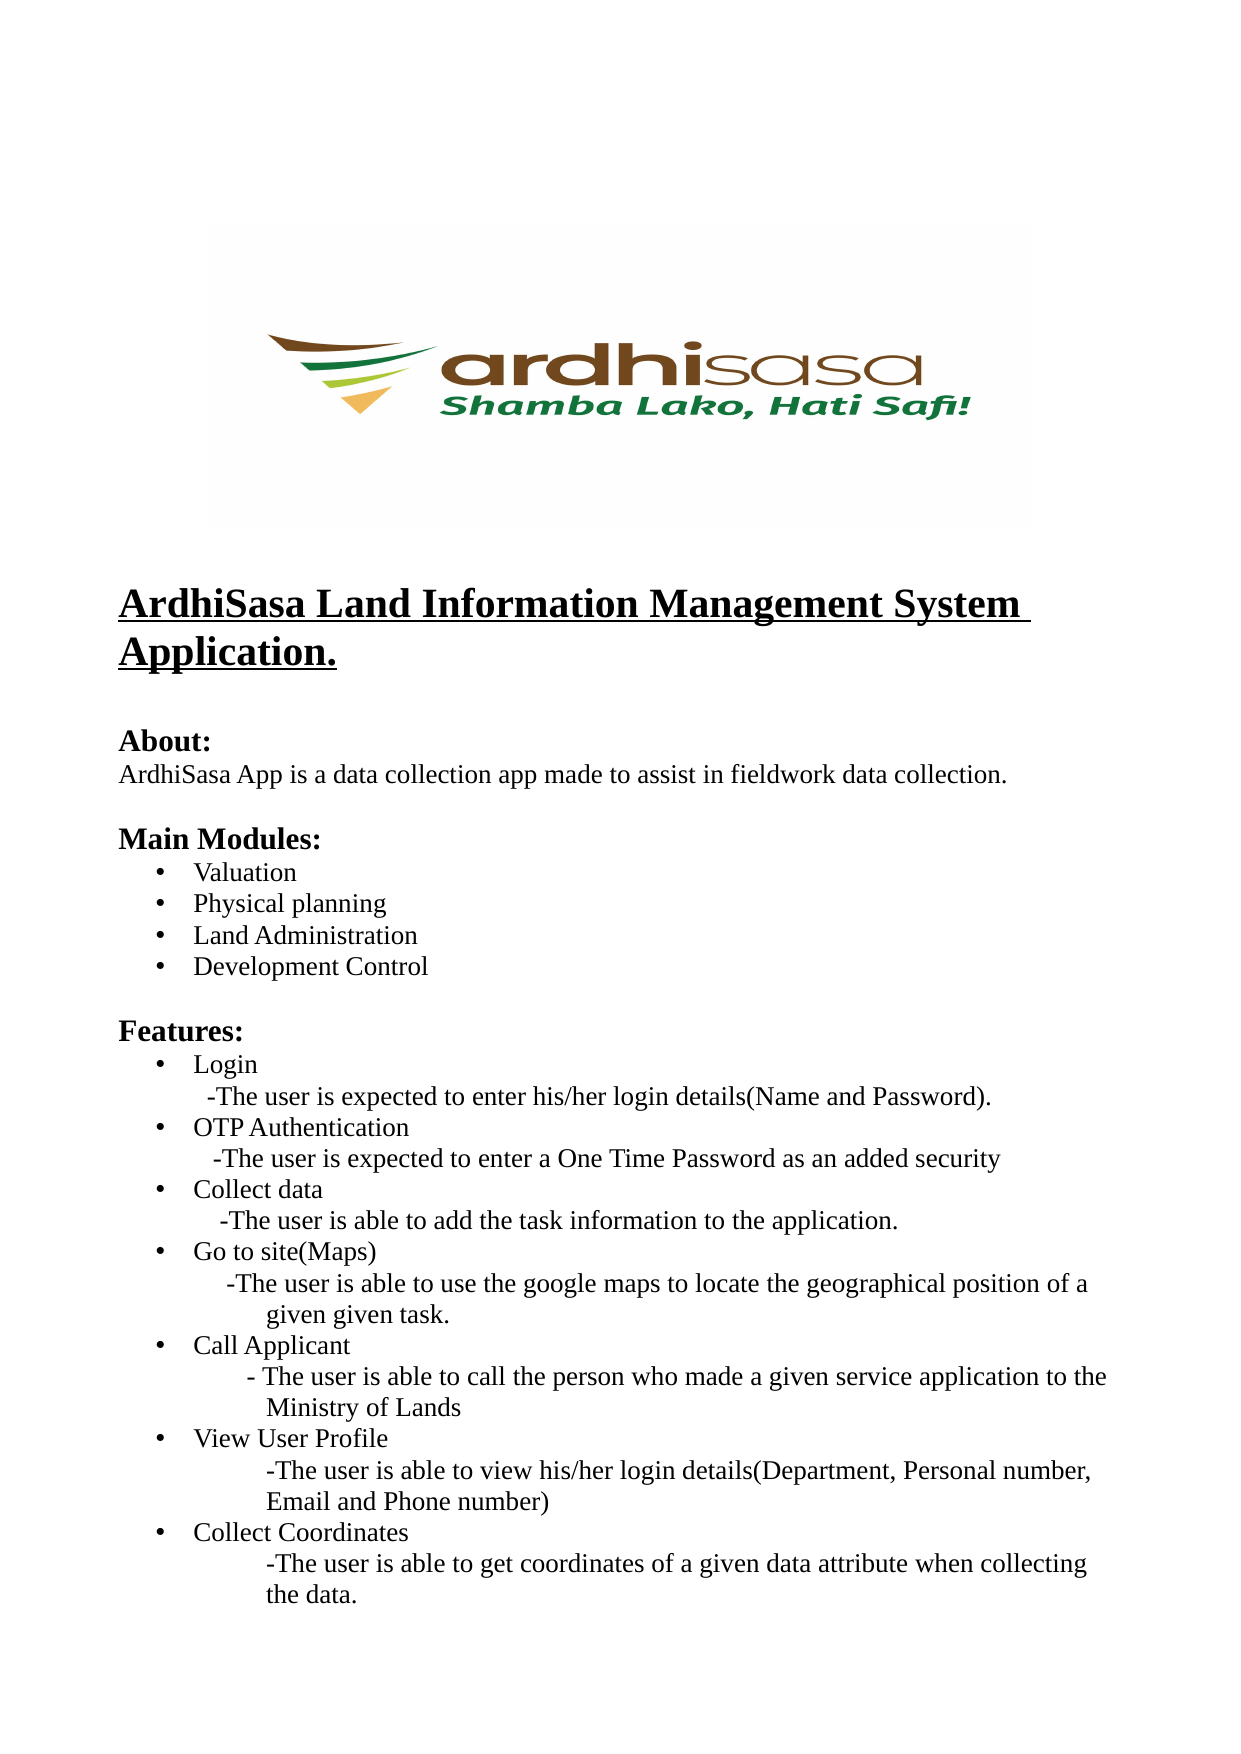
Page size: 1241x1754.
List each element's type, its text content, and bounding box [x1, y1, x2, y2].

list Login [156, 1048, 1122, 1079]
text -The user is able to view his/her login details(Department, Personal number, Email and Phone number) [118, 1454, 1122, 1516]
text - The user is able to call the person who made a given service application to the Ministry of Lands [118, 1360, 1122, 1423]
list Development Control [156, 950, 1122, 981]
list Valuation [156, 856, 1122, 887]
text About: [118, 722, 1122, 758]
list Call Applicant [156, 1329, 1122, 1360]
text Main Modules: [118, 820, 1122, 856]
text -The user is expected to enter a One Time Password as an added security [118, 1142, 1122, 1173]
text -The user is able to add the task information to the application. [118, 1204, 1122, 1236]
text -The user is able to get coordinates of a given data attribute when collecting the data. [118, 1547, 1122, 1610]
list Go to site(Maps) [156, 1236, 1122, 1267]
text -The user is able to use the google maps to locate the geographical position of a given given task. [118, 1267, 1122, 1329]
list Collect data [156, 1173, 1122, 1204]
list Land Administration [156, 919, 1122, 950]
list -The user is expected to enter his/her login details(Name and Password). [156, 1079, 1122, 1111]
text ArdhiSasa App is a data collection app made to assist in fieldwork data collection. [118, 758, 1122, 789]
list Collect Coordinates [156, 1516, 1122, 1547]
list View User Profile [156, 1423, 1122, 1454]
picture [202, 224, 1038, 531]
list OTP Authentication [156, 1111, 1122, 1142]
text ArdhiSasa Land Information Management System Application. [118, 578, 1122, 674]
list Physical planning [156, 887, 1122, 919]
text Features: [118, 1012, 1122, 1048]
